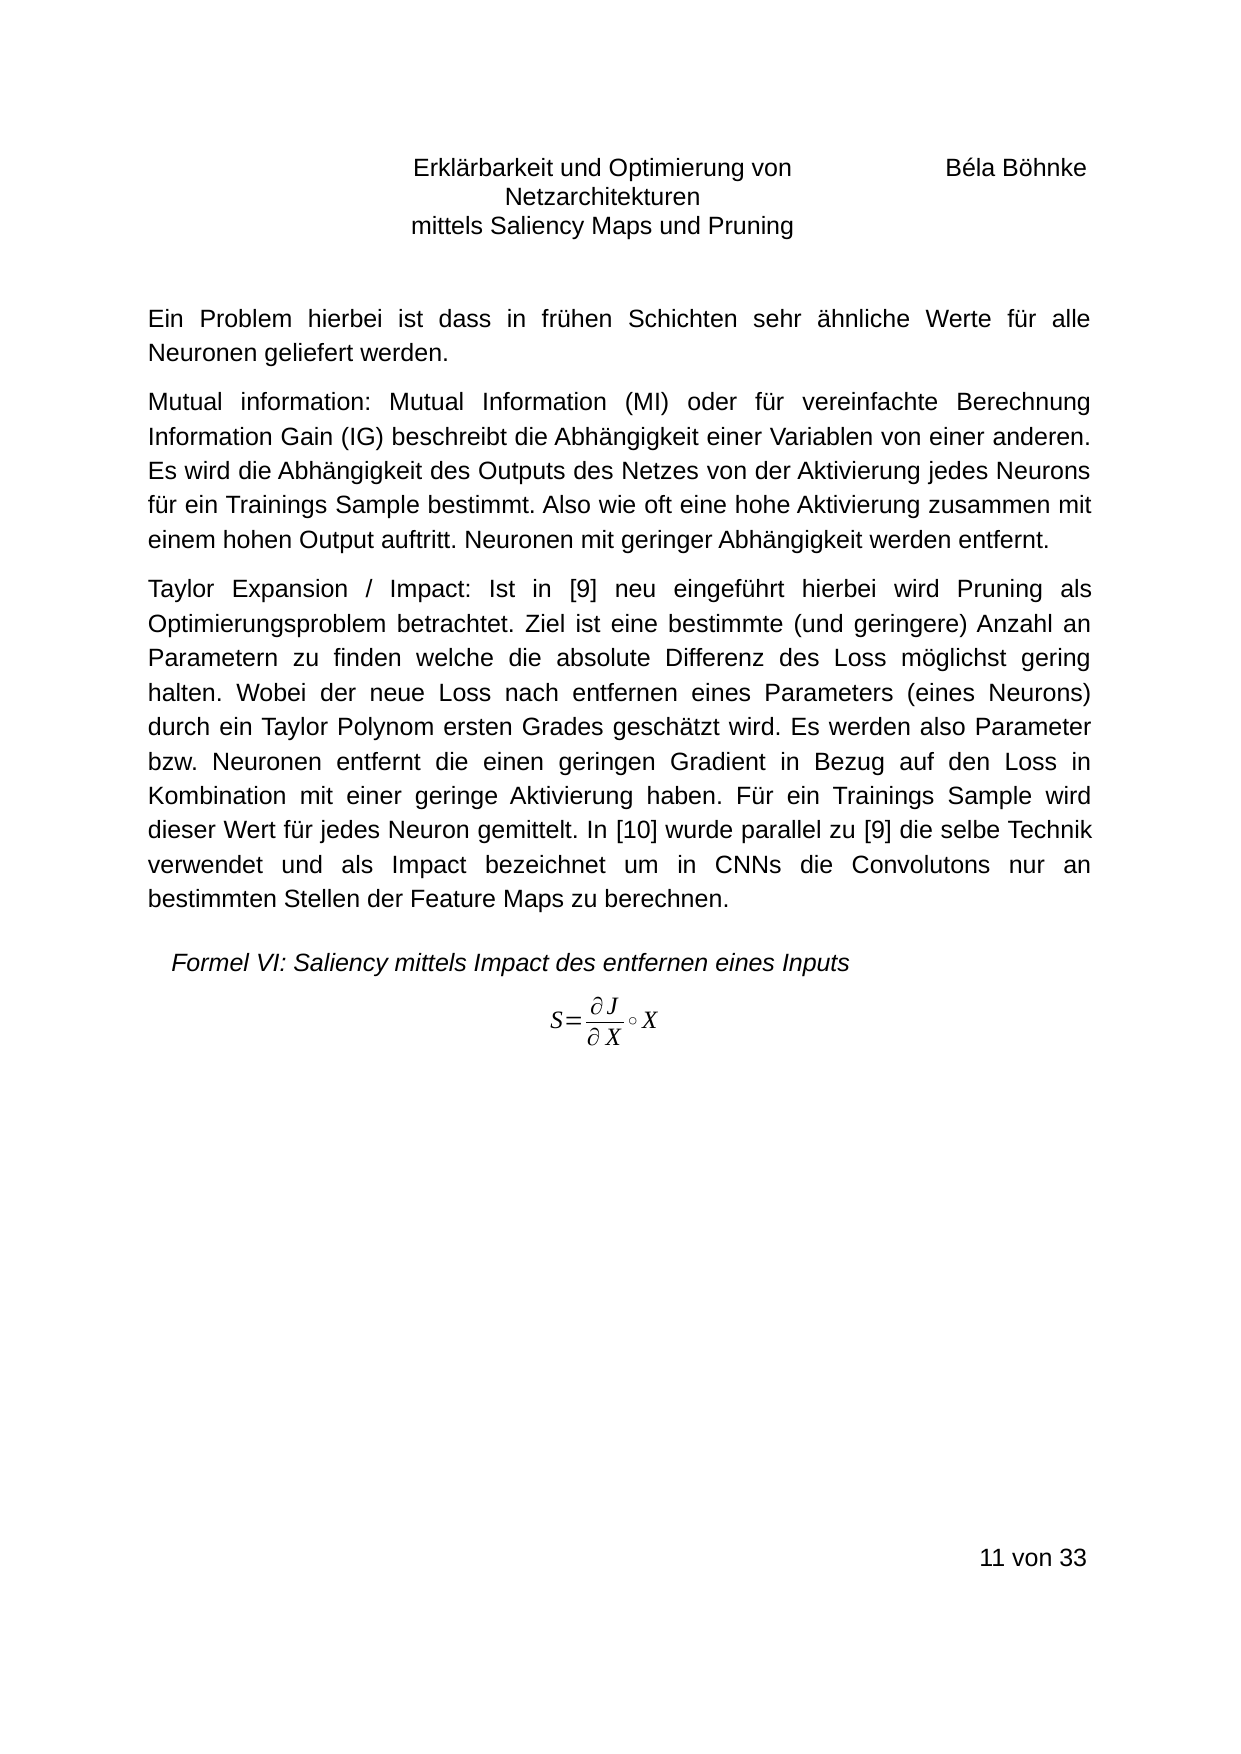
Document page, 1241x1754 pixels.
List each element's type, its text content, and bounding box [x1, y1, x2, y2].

text Mutual information: Mutual Information (MI) oder für vereinfachte Berechnung Information Gain (IG) beschreibt die Abhängigkeit einer Variablen von einer anderen. Es wird die Abhängigkeit des Outputs des Netzes von der Aktivierung jedes Neurons für ein Trainings Sample bestimmt. Also wie oft eine hohe Aktivierung zusammen mit einem hohen Output auftritt. Neuronen mit geringer Abhängigkeit werden entfernt. [148, 387, 1093, 554]
text Ein Problem hierbei ist dass in frühen Schichten sehr ähnliche Werte für alle Neuronen geliefert werden. [148, 303, 1093, 367]
text Taylor Expansion / Impact: Ist in [9] neu eingeführt hierbei wird Pruning als Optimierungsproblem betrachtet. Ziel ist eine bestimmte (und geringere) Anzahl an Parametern zu finden welche die absolute Differenz des Loss möglichst gering halten. Wobei der neue Loss nach entfernen eines Parameters (eines Neurons) durch ein Taylor Polynom ersten Grades geschätzt wird. Es werden also Parameter bzw. Neuronen entfernt die einen geringen Gradient in Bezug auf den Loss in Kombination mit einer geringe Aktivierung haben. Für ein Trainings Sample wird dieser Wert für jedes Neuron gemittelt. In [10] wurde parallel zu [9] die selbe Technik verwendet und als Impact bezeichnet um in CNNs die Convolutons nur an bestimmten Stellen der Feature Maps zu berechnen. [148, 574, 1093, 913]
text Formel VI: Saliency mittels Impact des entfernen eines Inputs [171, 948, 1084, 977]
